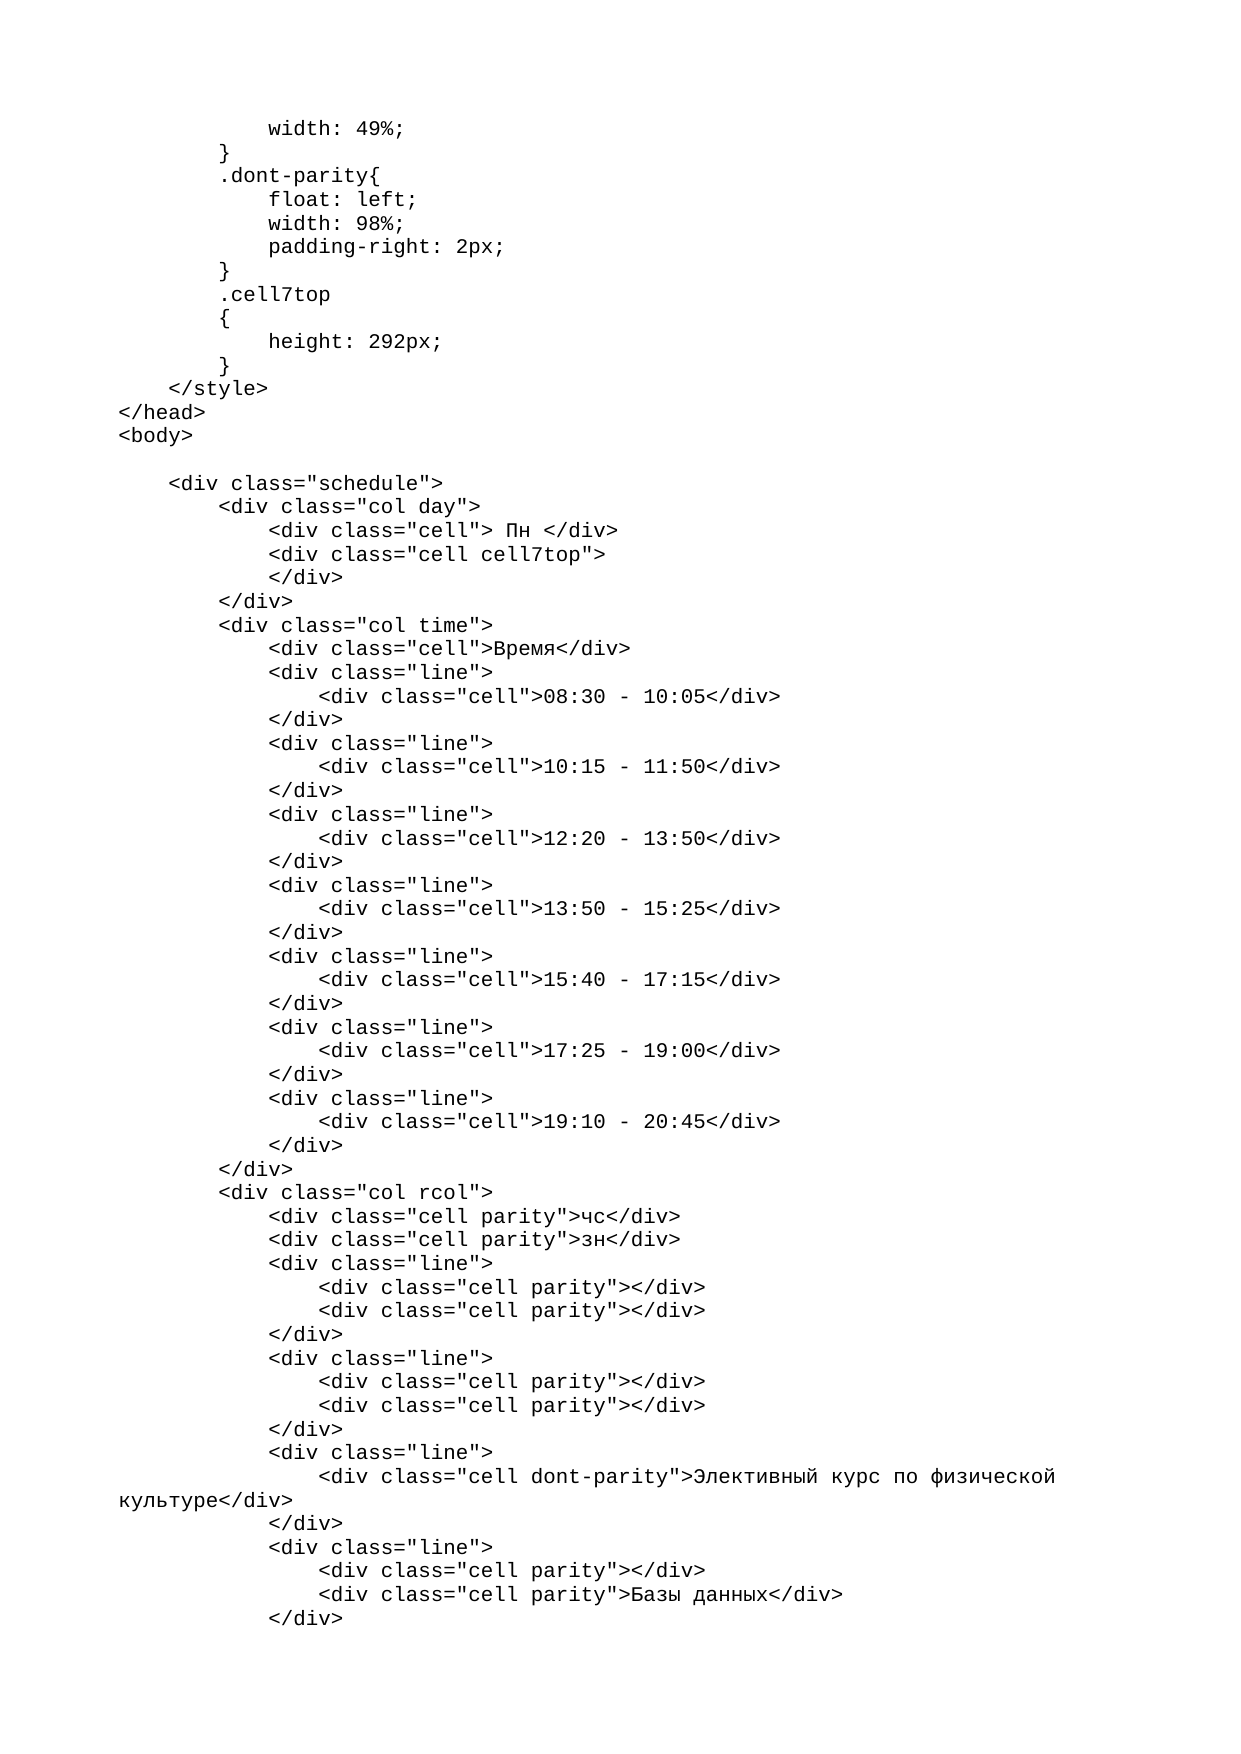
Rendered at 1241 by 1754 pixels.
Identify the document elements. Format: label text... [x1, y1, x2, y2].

text <div class="line"> [118, 1537, 1122, 1561]
text <div class="cell">08:30 - 10:05</div> [118, 686, 1122, 709]
text <div class="cell parity"></div> [118, 1300, 1122, 1324]
text <div class="cell">17:25 - 19:00</div> [118, 1040, 1122, 1064]
text <div class="cell">12:20 - 13:50</div> [118, 827, 1122, 851]
text <div class="cell parity">чс</div> [118, 1206, 1122, 1229]
text padding-right: 2px; [118, 236, 1122, 260]
text </div> [118, 591, 1122, 615]
text <body> [118, 426, 1122, 449]
text </div> [118, 1064, 1122, 1088]
text <div class="cell">19:10 - 20:45</div> [118, 1111, 1122, 1135]
text </div> [118, 1158, 1122, 1182]
text <div class="cell parity"></div> [118, 1561, 1122, 1584]
text </div> [118, 1419, 1122, 1442]
text height: 292px; [118, 331, 1122, 354]
text <div class="line"> [118, 1017, 1122, 1040]
text </div> [118, 851, 1122, 875]
text <div class="cell parity">зн</div> [118, 1229, 1122, 1253]
text <div class="line"> [118, 804, 1122, 827]
text <div class="col time"> [118, 615, 1122, 638]
text <div class="cell parity"></div> [118, 1395, 1122, 1419]
text <div class="cell dont-parity">Элективный курс по физической культуре</div> [118, 1466, 1122, 1513]
text <div class="col rcol"> [118, 1182, 1122, 1206]
text <div class="schedule"> [118, 473, 1122, 496]
text width: 49%; [118, 118, 1122, 142]
text <div class="line"> [118, 1253, 1122, 1277]
text </style> [118, 378, 1122, 402]
text <div class="cell">10:15 - 11:50</div> [118, 757, 1122, 780]
text </div> [118, 993, 1122, 1017]
text </div> [118, 1135, 1122, 1158]
text <div class="cell">Время</div> [118, 638, 1122, 662]
text <div class="line"> [118, 733, 1122, 757]
text <div class="line"> [118, 1088, 1122, 1111]
text <div class="line"> [118, 946, 1122, 969]
text <div class="line"> [118, 875, 1122, 898]
text width: 98%; [118, 213, 1122, 236]
text { [118, 307, 1122, 331]
text </div> [118, 922, 1122, 946]
text } [118, 260, 1122, 284]
text </div> [118, 567, 1122, 591]
text } [118, 142, 1122, 165]
text </div> [118, 780, 1122, 804]
text <div class="cell parity"></div> [118, 1371, 1122, 1395]
text .cell7top [118, 284, 1122, 307]
text </div> [118, 1513, 1122, 1537]
text <div class="line"> [118, 1348, 1122, 1371]
text </div> [118, 709, 1122, 733]
text <div class="cell"> Пн </div> [118, 520, 1122, 544]
text <div class="cell parity"></div> [118, 1277, 1122, 1300]
text .dont-parity{ [118, 165, 1122, 189]
text } [118, 354, 1122, 378]
text <div class="col day"> [118, 496, 1122, 520]
text float: left; [118, 189, 1122, 213]
text </div> [118, 1608, 1122, 1631]
text <div class="cell parity">Базы данных</div> [118, 1584, 1122, 1608]
text </div> [118, 1324, 1122, 1348]
text <div class="cell">13:50 - 15:25</div> [118, 898, 1122, 922]
text <div class="cell">15:40 - 17:15</div> [118, 969, 1122, 993]
text <div class="line"> [118, 1442, 1122, 1466]
text <div class="line"> [118, 662, 1122, 686]
text </head> [118, 402, 1122, 426]
text <div class="cell cell7top"> [118, 544, 1122, 567]
